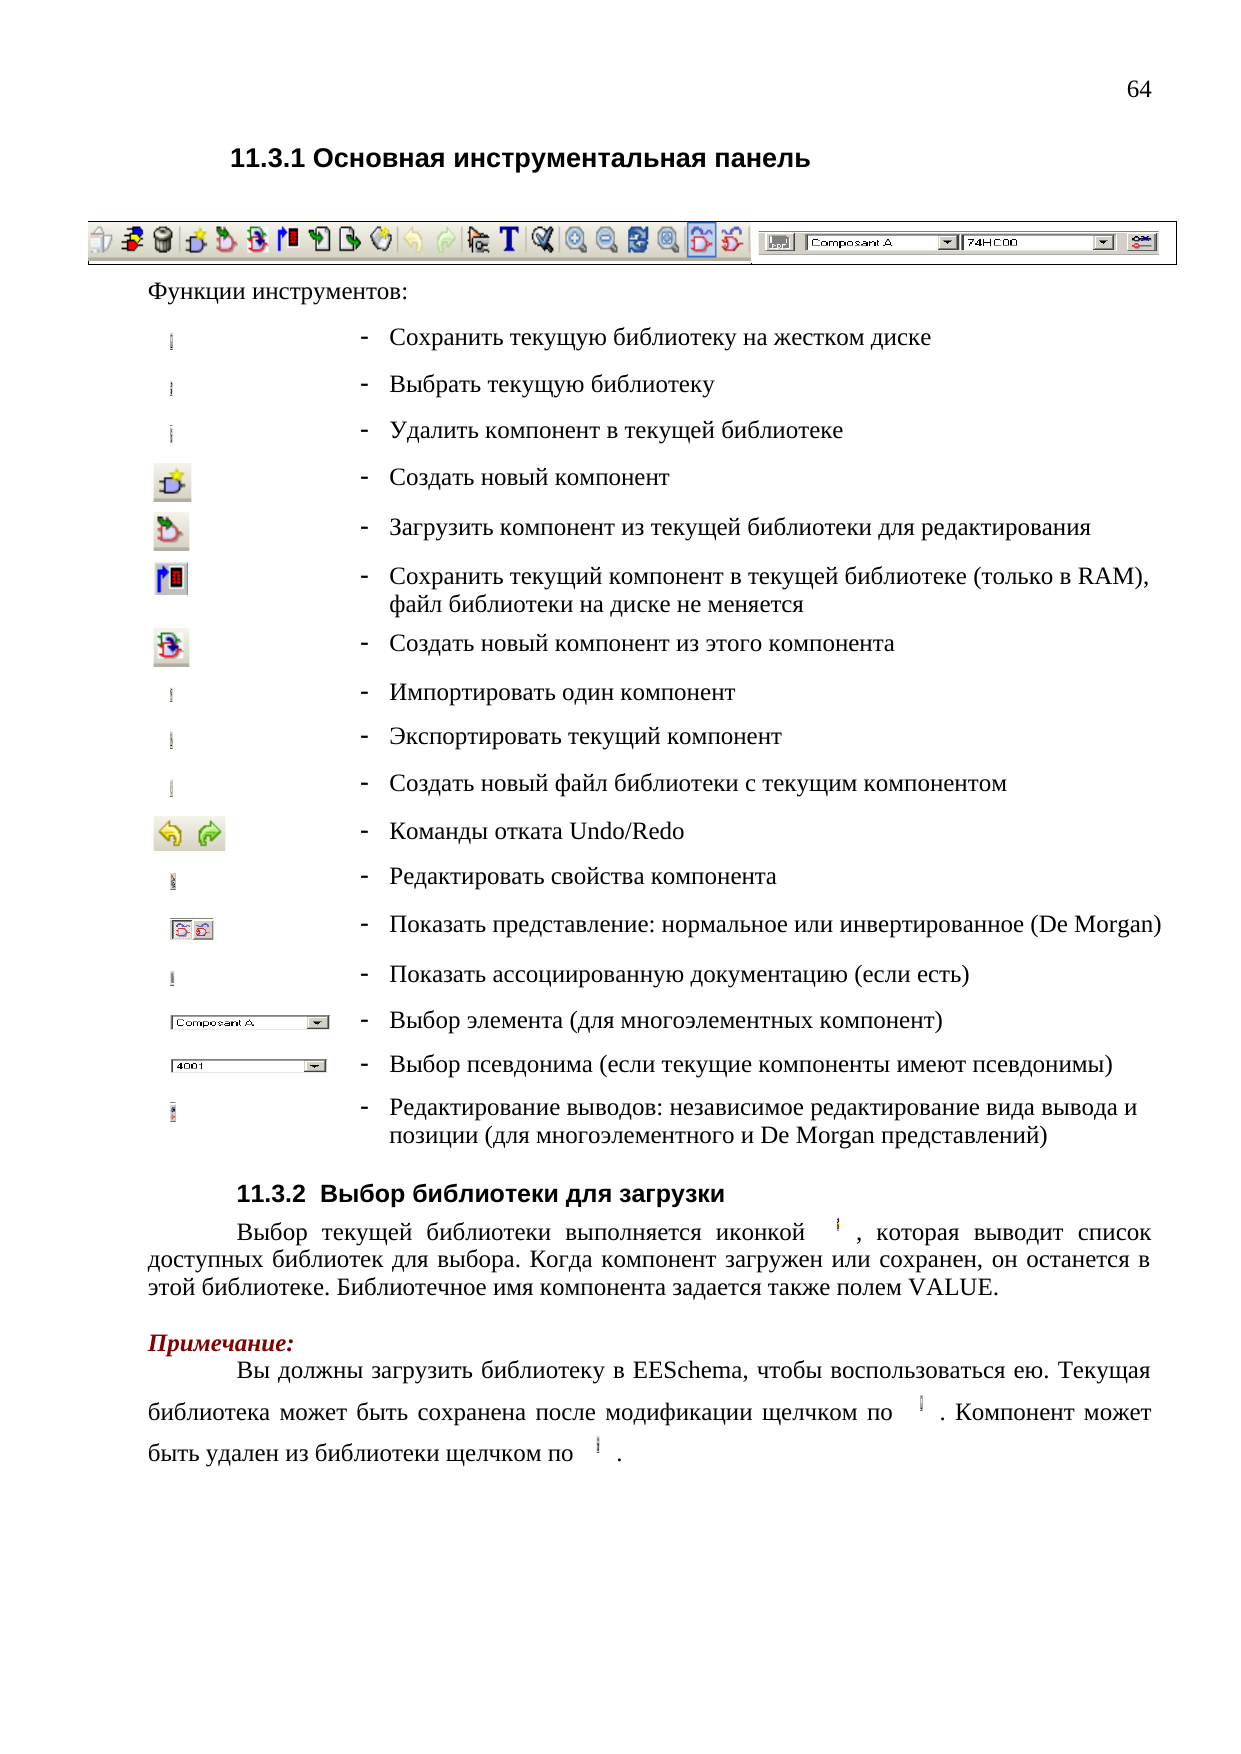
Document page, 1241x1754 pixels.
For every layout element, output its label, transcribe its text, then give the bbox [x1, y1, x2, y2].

table_cell [148, 1044, 354, 1088]
table_cell Показать ассоциированную документацию (если есть) [355, 955, 1172, 1000]
table_cell Редактирование выводов: независимое редактирование вида вывода и позиции (для многоэлементного и De Morgan представлений) [355, 1088, 1172, 1154]
picture [170, 871, 176, 890]
table_cell Создать новый компонент [355, 458, 1172, 507]
table_cell [148, 955, 354, 1000]
picture [758, 231, 1159, 255]
table_cell [148, 672, 354, 716]
subtitle Выбор библиотеки для загрузки [148, 1179, 1152, 1207]
subtitle Основная инструментальная панель [230, 143, 1152, 173]
text Функции инструментов: [148, 277, 1152, 305]
table_cell Загрузить компонент из текущей библиотеки для редактирования [355, 507, 1172, 556]
table_cell Создать новый файл библиотеки с текущим компонентом [355, 764, 1172, 811]
picture [170, 918, 214, 940]
picture [170, 1058, 329, 1073]
table_cell [148, 507, 354, 556]
table_cell Сохранить текущий компонент в текущей библиотеке (только в RAM), файл библиотеки на диске не меняется [355, 556, 1172, 623]
table_header [148, 317, 354, 364]
text Выбор текущей библиотеки выполняется иконкой , которая выводит список доступных библиотек для выбора. Когда компонент загружен или сохранен, он останется в этой библиотеке. Библиотечное имя компонента задается также полем VALUE. [148, 1207, 1152, 1301]
table_cell Показать представление: нормальное или инвертированное (De Morgan) [355, 904, 1172, 954]
picture [596, 1434, 600, 1453]
table_cell [148, 410, 354, 458]
picture [153, 463, 192, 502]
picture [170, 1015, 332, 1030]
text Примечание: [148, 1329, 1152, 1356]
picture [153, 816, 226, 851]
table_header Сохранить текущую библиотеку на жестком диске [355, 317, 1172, 364]
table_cell [148, 623, 354, 672]
table_cell [148, 1088, 354, 1154]
picture [88, 222, 751, 261]
table_cell [148, 904, 354, 954]
table_cell Выбрать текущую библиотеку [355, 365, 1172, 410]
picture [170, 1102, 176, 1122]
table_cell Удалить компонент в текущей библиотеке [355, 410, 1172, 458]
table_cell Выбор псевдонима (если текущие компоненты имеют псевдонимы) [355, 1044, 1172, 1088]
table_cell [148, 365, 354, 410]
table_cell [148, 811, 354, 857]
table_cell [148, 857, 354, 904]
picture [153, 512, 190, 551]
table_cell Выбор элемента (для многоэлементных компонент) [355, 1000, 1172, 1044]
text Вы должны загрузить библиотеку в EESchema, чтобы воспользоваться ею. Текущая библиотека может быть сохранена после модификации щелчком по . Компонент может быть удален из библиотеки щелчком по . [148, 1356, 1152, 1467]
table_cell Создать новый компонент из этого компонента [355, 623, 1172, 672]
table_cell [148, 458, 354, 507]
table_cell [148, 1000, 354, 1044]
table_cell [148, 716, 354, 764]
table_cell Импортировать один компонент [355, 672, 1172, 716]
table_cell [148, 764, 354, 811]
table_cell Экспортировать текущий компонент [355, 716, 1172, 764]
picture [170, 969, 175, 986]
table_cell Редактировать свойства компонента [355, 857, 1172, 904]
table_cell [148, 556, 354, 623]
picture [153, 628, 190, 667]
table_cell Команды отката Undo/Redo [355, 811, 1172, 857]
